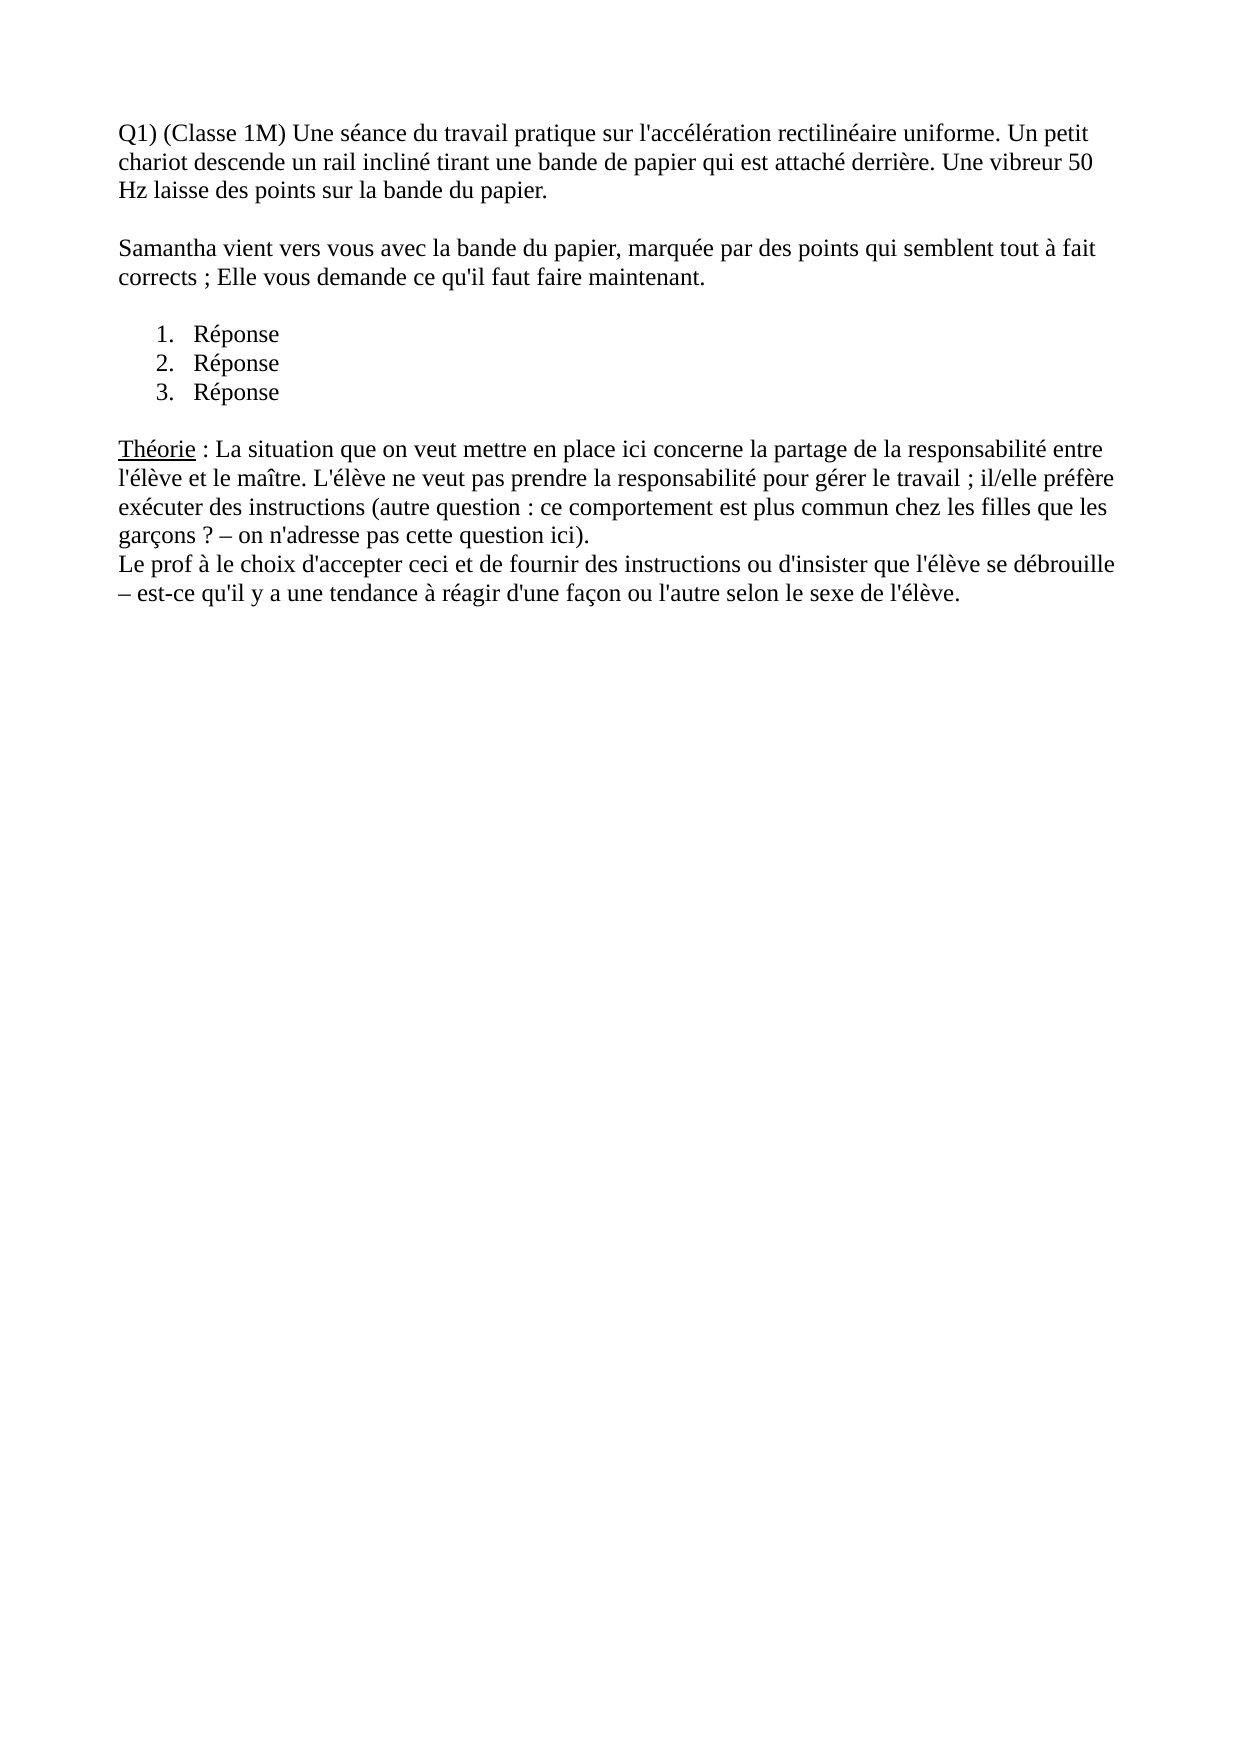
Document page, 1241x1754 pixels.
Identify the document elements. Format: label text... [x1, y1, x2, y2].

list Réponse [156, 348, 1122, 377]
text Le prof à le choix d'accepter ceci et de fournir des instructions ou d'insister que l'élève se débrouille – est-ce qu'il y a une tendance à réagir d'une façon ou l'autre selon le sexe de l'élève. [118, 549, 1122, 607]
text Théorie : La situation que on veut mettre en place ici concerne la partage de la responsabilité entre l'élève et le maître. L'élève ne veut pas prendre la responsabilité pour gérer le travail ; il/elle préfère exécuter des instructions (autre question : ce comportement est plus commun chez les filles que les garçons ? – on n'adresse pas cette question ici). [118, 434, 1122, 549]
text Samantha vient vers vous avec la bande du papier, marquée par des points qui semblent tout à fait corrects ; Elle vous demande ce qu'il faut faire maintenant. [118, 233, 1122, 291]
list Réponse [156, 377, 1122, 406]
list Réponse [156, 319, 1122, 348]
text Q1) (Classe 1M) Une séance du travail pratique sur l'accélération rectilinéaire uniforme. Un petit chariot descende un rail incliné tirant une bande de papier qui est attaché derrière. Une vibreur 50 Hz laisse des points sur la bande du papier. [118, 118, 1122, 204]
